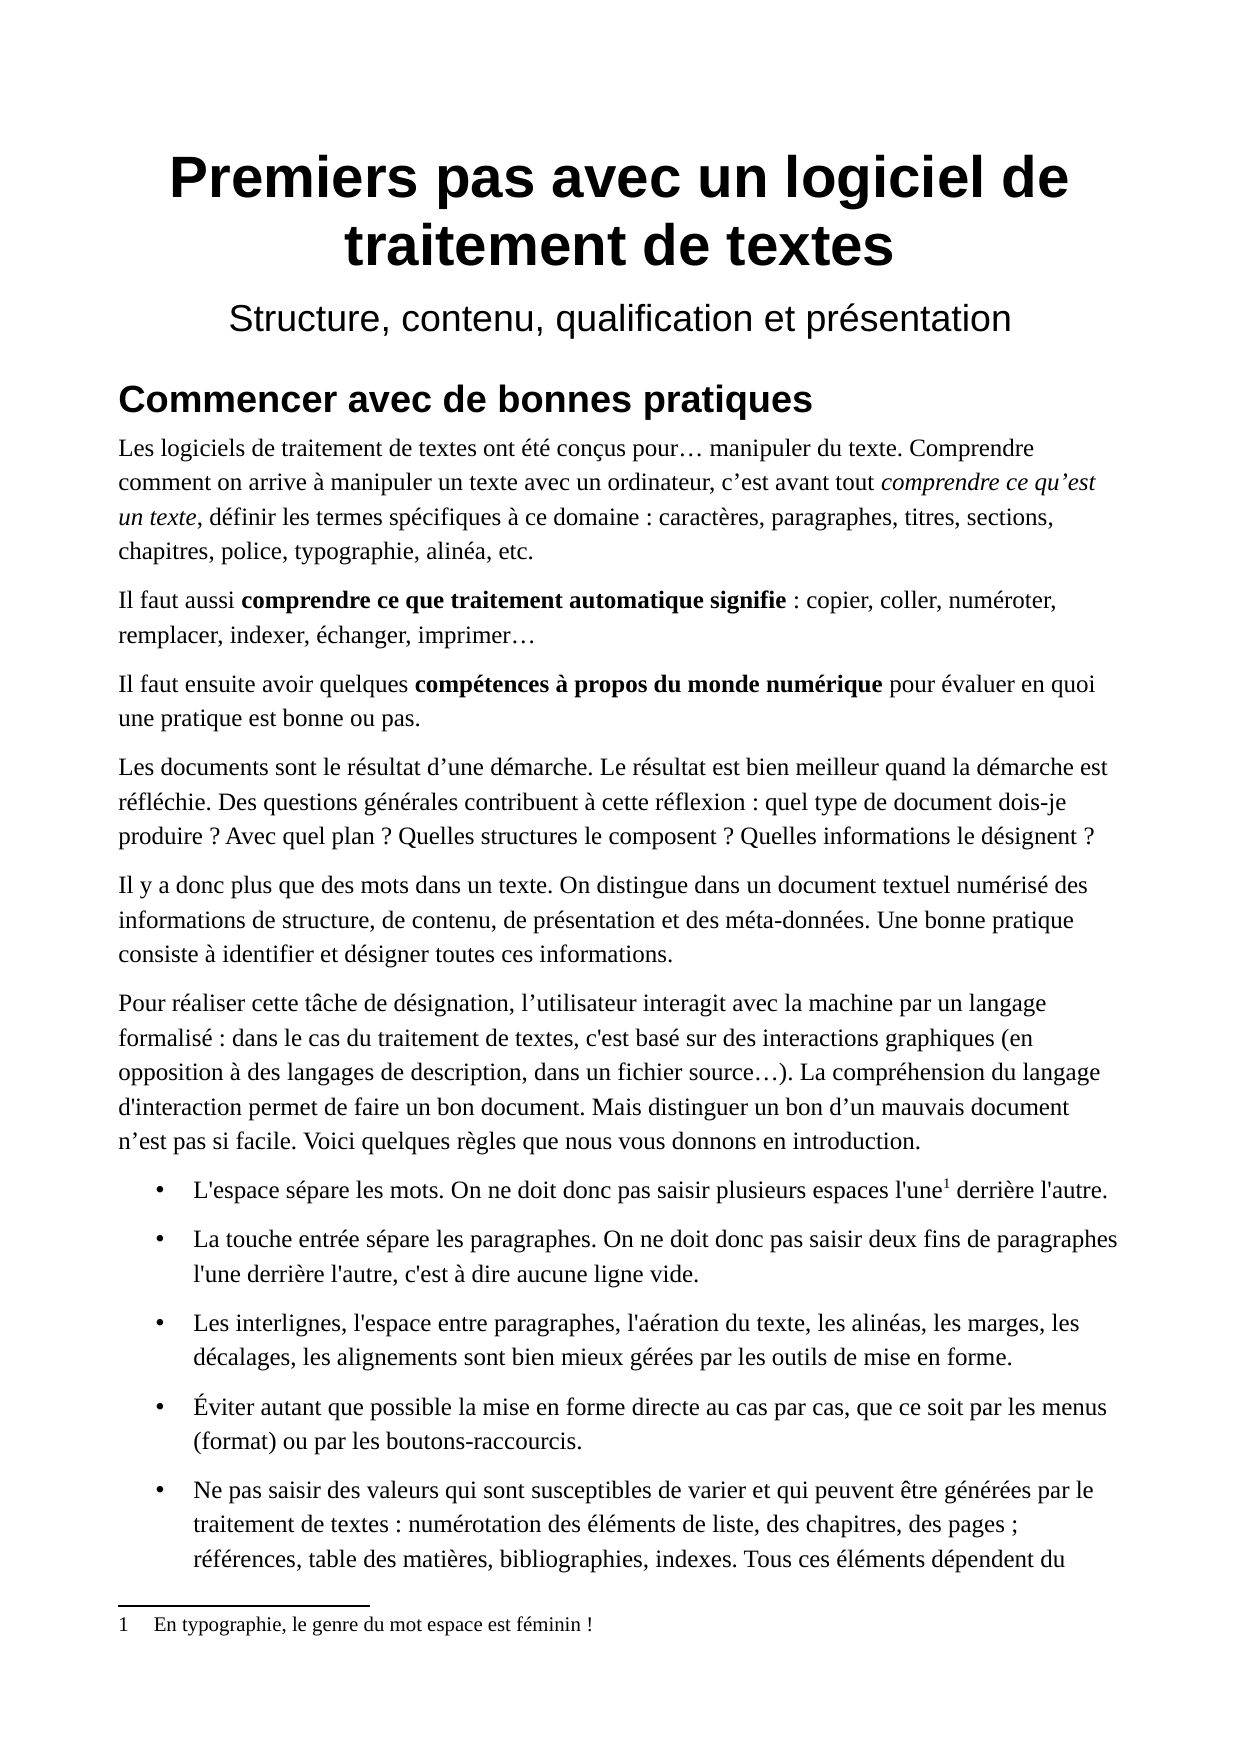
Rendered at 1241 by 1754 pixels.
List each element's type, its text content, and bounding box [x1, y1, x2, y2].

text Il faut ensuite avoir quelques compétences à propos du monde numérique pour évaluer en quoi une pratique est bonne ou pas. [118, 669, 1122, 732]
text Il faut aussi comprendre ce que traitement automatique signifie : copier, coller, numéroter, remplacer, indexer, échanger, imprimer… [118, 585, 1122, 648]
text Pour réaliser cette tâche de désignation, l’utilisateur interagit avec la machine par un langage formalisé : dans le cas du traitement de textes, c'est basé sur des interactions graphiques (en opposition à des langages de description, dans un fichier source…). La compréhension du langage d'interaction permet de faire un bon document. Mais distinguer un bon d’un mauvais document n’est pas si facile. Voici quelques règles que nous vous donnons en introduction. [118, 988, 1122, 1155]
list Les interlignes, l'espace entre paragraphes, l'aération du texte, les alinéas, les marges, les décalages, les alignements sont bien mieux gérées par les outils de mise en forme. [156, 1308, 1122, 1371]
text Les documents sont le résultat d’une démarche. Le résultat est bien meilleur quand la démarche est réfléchie. Des questions générales contribuent à cette réflexion : quel type de document dois-je produire ? Avec quel plan ? Quelles structures le composent ? Quelles informations le désignent ? [118, 752, 1122, 850]
subtitle Structure, contenu, qualification et présentation [118, 296, 1122, 339]
title Premiers pas avec un logiciel de traitement de textes [118, 143, 1122, 277]
text Les logiciels de traitement de textes ont été conçus pour… manipuler du texte. Comprendre comment on arrive à manipuler un texte avec un ordinateur, c’est avant tout comprendre ce qu’est un texte, définir les termes spécifiques à ce domaine : caractères, paragraphes, titres, sections, chapitres, police, typographie, alinéa, etc. [118, 433, 1122, 565]
subtitle Commencer avec de bonnes pratiques [118, 377, 1122, 420]
list La touche entrée sépare les paragraphes. On ne doit donc pas saisir deux fins de paragraphes l'une derrière l'autre, c'est à dire aucune ligne vide. [156, 1224, 1122, 1288]
list L'espace sépare les mots. On ne doit donc pas saisir plusieurs espaces l'une derrière l'autre. [156, 1175, 1122, 1204]
list Ne pas saisir des valeurs qui sont susceptibles de varier et qui peuvent être générées par le traitement de textes : numérotation des éléments de liste, des chapitres, des pages ; références, table des matières, bibliographies, indexes. Tous ces éléments dépendent du [156, 1475, 1122, 1573]
text Il y a donc plus que des mots dans un texte. On distingue dans un document textuel numérisé des informations de structure, de contenu, de présentation et des méta-données. Une bonne pratique consiste à identifier et désigner toutes ces informations. [118, 870, 1122, 968]
list Éviter autant que possible la mise en forme directe au cas par cas, que ce soit par les menus (format) ou par les boutons-raccourcis. [156, 1392, 1122, 1455]
list En typographie, le genre du mot espace est féminin ! [118, 1612, 1122, 1636]
